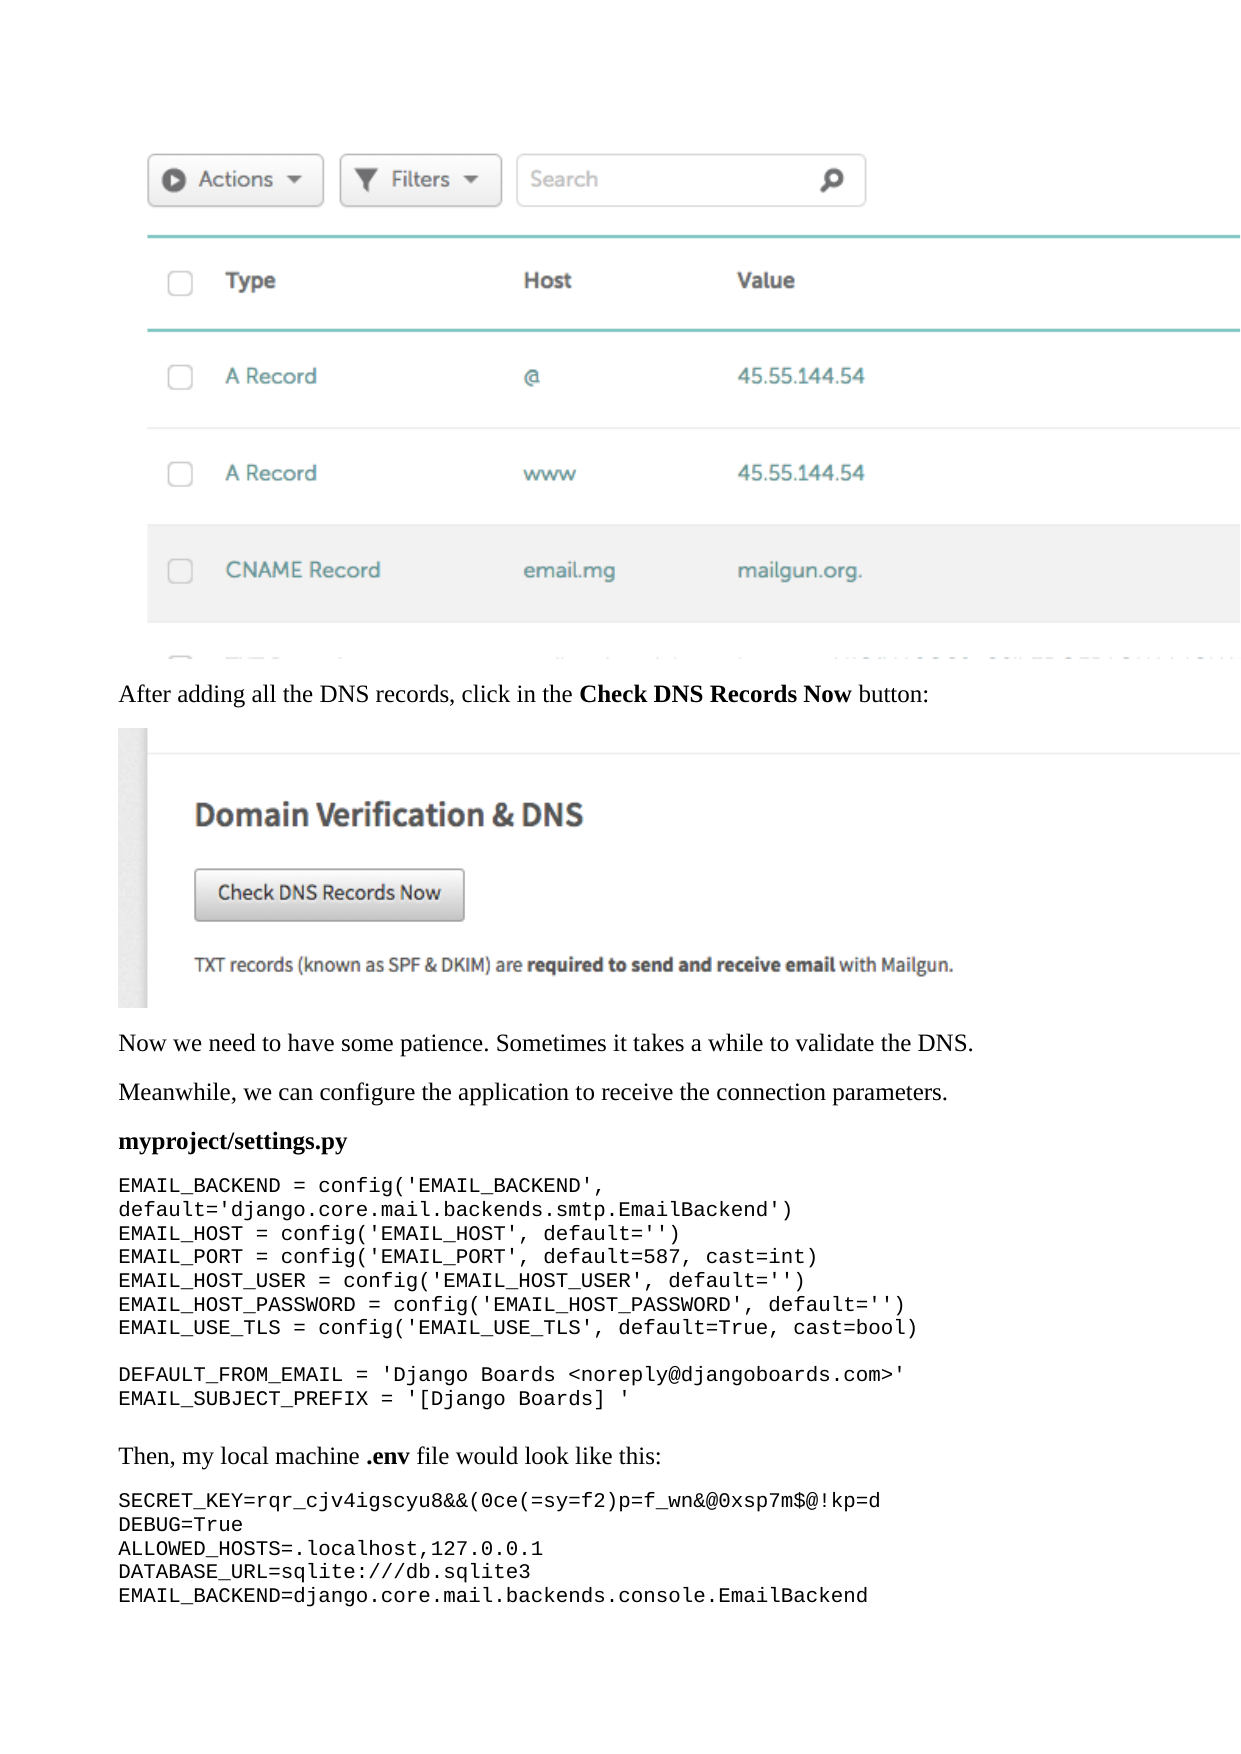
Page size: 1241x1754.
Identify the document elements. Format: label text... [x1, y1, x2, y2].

text After adding all the DNS records, click in the Check DNS Records Now button: [118, 679, 1122, 708]
text Now we need to have some patience. Sometimes it takes a while to validate the DNS. [118, 1028, 1122, 1057]
picture [118, 118, 1241, 659]
text EMAIL_PORT = config('EMAIL_PORT', default=587, cast=int) [118, 1246, 1122, 1270]
text EMAIL_HOST_PASSWORD = config('EMAIL_HOST_PASSWORD', default='') [118, 1293, 1122, 1317]
text ALLOWED_HOSTS=.localhost,127.0.0.1 [118, 1538, 1122, 1561]
text EMAIL_SUBJECT_PREFIX = '[Django Boards] ' [118, 1388, 1122, 1412]
text DEBUG=True [118, 1514, 1122, 1538]
text Meanwhile, we can configure the application to receive the connection parameters. [118, 1077, 1122, 1106]
text EMAIL_HOST = config('EMAIL_HOST', default='') [118, 1223, 1122, 1246]
text EMAIL_BACKEND=django.core.mail.backends.console.EmailBackend [118, 1585, 1122, 1608]
text SECRET_KEY=rqr_cjv4igscyu8&&(0ce(=sy=f2)p=f_wn&@0xsp7m$@!kp=d [118, 1490, 1122, 1514]
text EMAIL_USE_TLS = config('EMAIL_USE_TLS', default=True, cast=bool) [118, 1317, 1122, 1341]
text myproject/settings.py [118, 1126, 1122, 1155]
text Then, my local machine .env file would look like this: [118, 1441, 1122, 1470]
picture [118, 728, 1241, 1008]
text DEFAULT_FROM_EMAIL = 'Django Boards <noreply@djangoboards.com>' [118, 1364, 1122, 1388]
text EMAIL_BACKEND = config('EMAIL_BACKEND', default='django.core.mail.backends.smtp.EmailBackend') [118, 1175, 1122, 1223]
text EMAIL_HOST_USER = config('EMAIL_HOST_USER', default='') [118, 1270, 1122, 1293]
text DATABASE_URL=sqlite:///db.sqlite3 [118, 1561, 1122, 1585]
